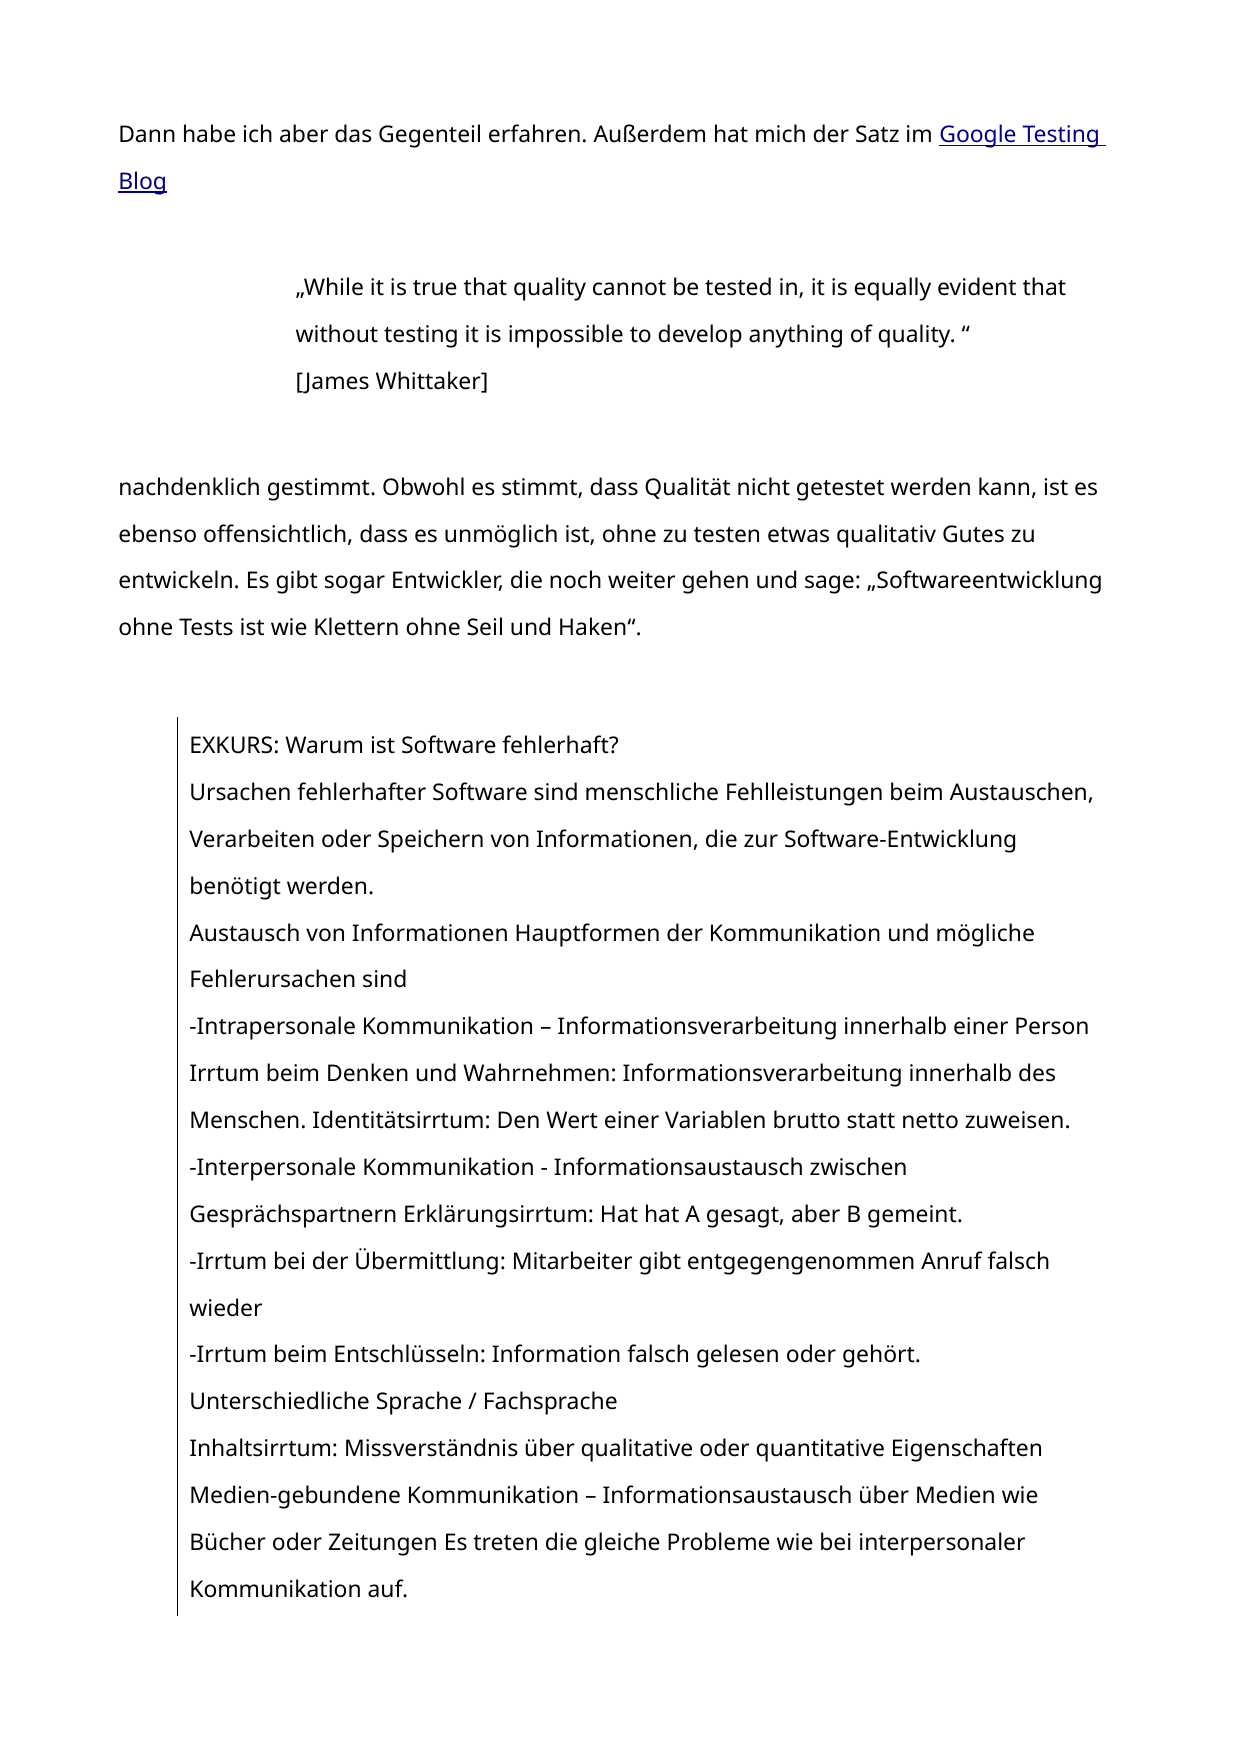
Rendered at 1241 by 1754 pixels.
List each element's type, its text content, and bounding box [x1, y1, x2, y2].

text nachdenklich gestimmt. Obwohl es stimmt, dass Qualität nicht getestet werden kann, ist es ebenso offensichtlich, dass es unmöglich ist, ohne zu testen etwas qualitativ Gutes zu entwickeln. Es gibt sogar Entwickler, die noch weiter gehen und sage: „Softwareentwicklung ohne Tests ist wie Klettern ohne Seil und Haken“. [118, 471, 1122, 642]
text Dann habe ich aber das Gegenteil erfahren. Außerdem hat mich der Satz im Google Testing Blog [118, 118, 1122, 196]
text EXKURS: Warum ist Software fehlerhaft? Ursachen fehlerhafter Software sind menschliche Fehlleistungen beim Austauschen, Verarbeiten oder Speichern von Informationen, die zur Software-Entwicklung benötigt werden. Austausch von Informationen Hauptformen der Kommunikation und mögliche Fehlerursachen sind -Intrapersonale Kommunikation – Informationsverarbeitung innerhalb einer Person Irrtum beim Denken und Wahrnehmen: Informationsverarbeitung innerhalb des Menschen. Identitätsirrtum: Den Wert einer Variablen brutto statt netto zuweisen. -Interpersonale Kommunikation - Informationsaustausch zwischen Gesprächspartnern Erklärungsirrtum: Hat hat A gesagt, aber B gemeint. -Irrtum bei der Übermittlung: Mitarbeiter gibt entgegengenommen Anruf falsch wieder -Irrtum beim Entschlüsseln: Information falsch gelesen oder gehört. Unterschiedliche Sprache / Fachsprache Inhaltsirrtum: Missverständnis über qualitative oder quantitative Eigenschaften Medien-gebundene Kommunikation – Informationsaustausch über Medien wie Bücher oder Zeitungen Es treten die gleiche Probleme wie bei interpersonaler Kommunikation auf. [178, 717, 1122, 1616]
text „While it is true that quality cannot be tested in, it is equally evident that without testing it is impossible to develop anything of quality. “ [James Whittaker] [295, 271, 1122, 396]
